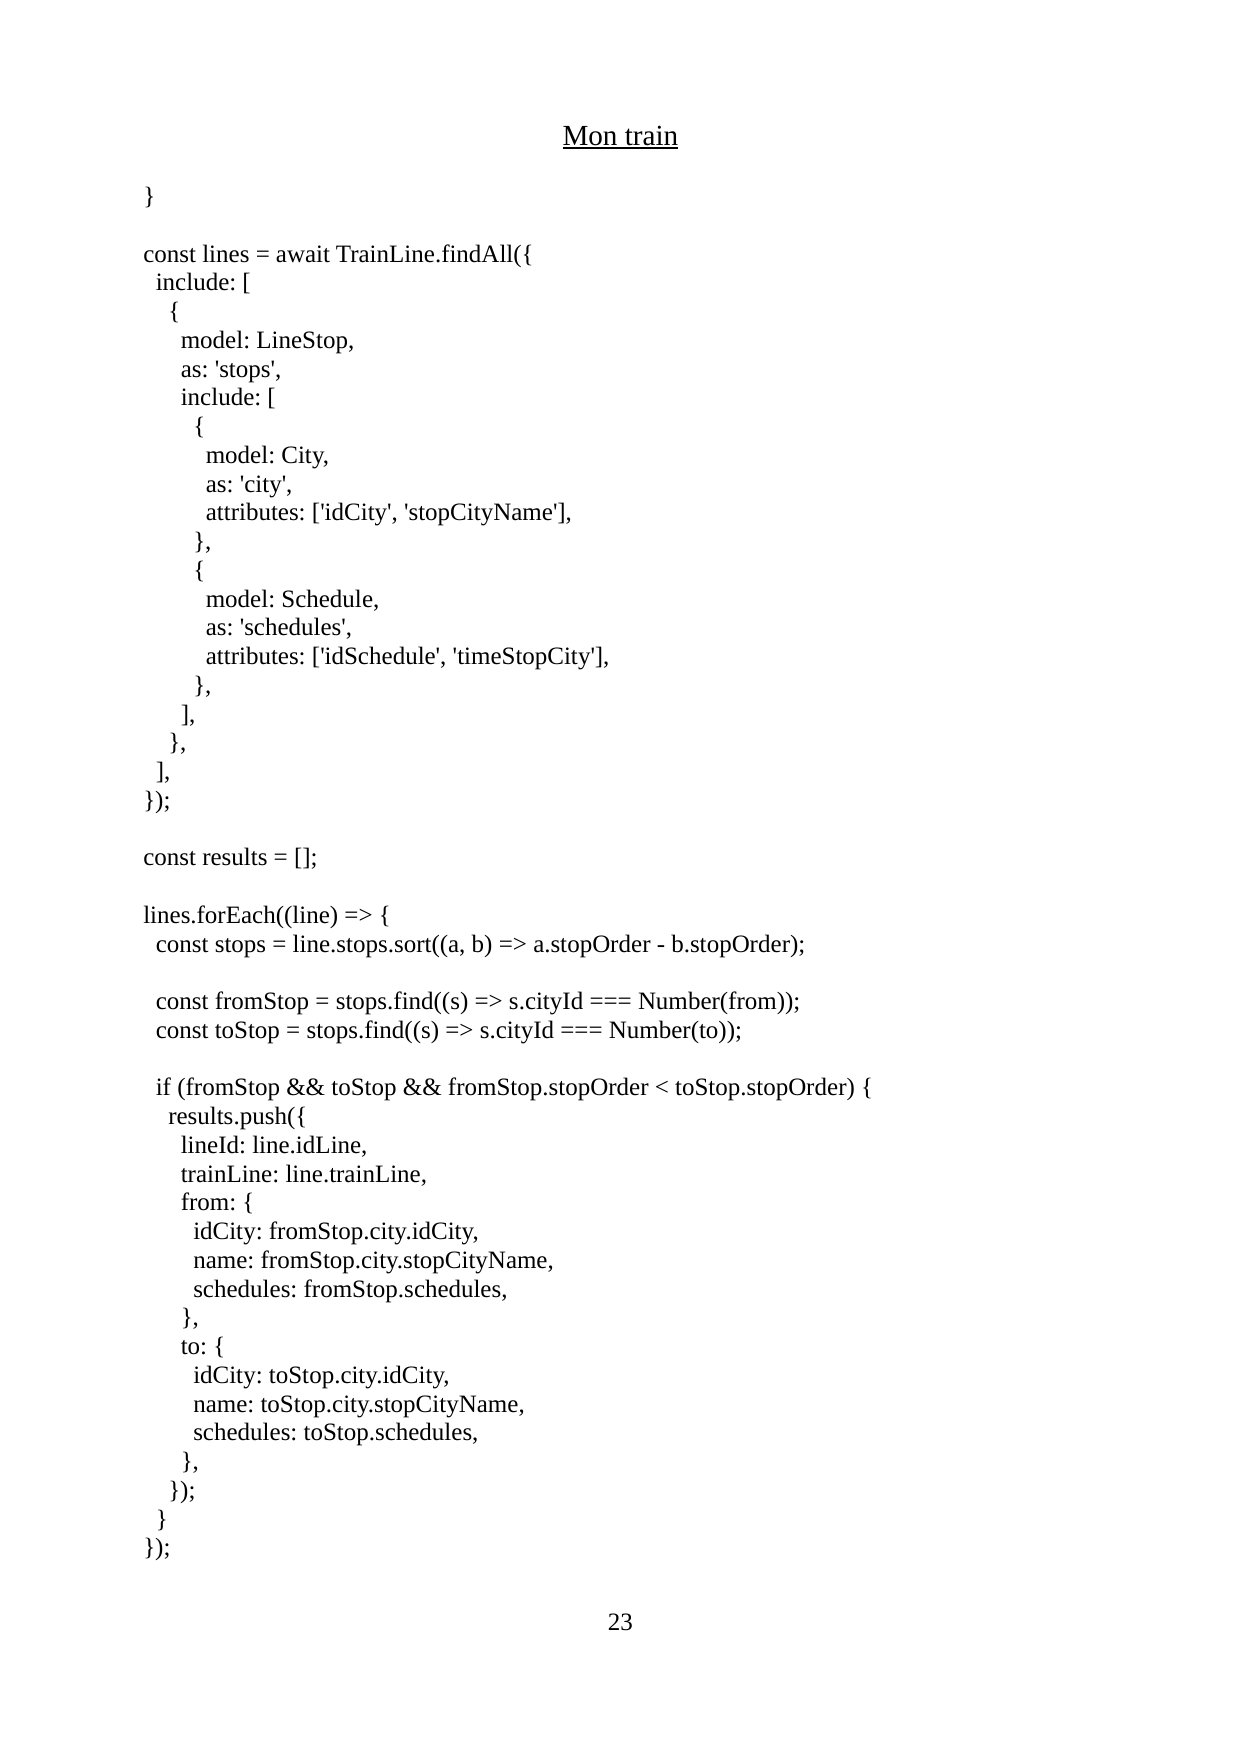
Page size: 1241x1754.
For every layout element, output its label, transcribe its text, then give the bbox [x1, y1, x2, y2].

text to: { [118, 1331, 1122, 1360]
text results.push({ [118, 1101, 1122, 1130]
text { [118, 296, 1122, 325]
text const stops = line.stops.sort((a, b) => a.stopOrder - b.stopOrder); [118, 929, 1122, 957]
text name: toStop.city.stopCityName, [118, 1389, 1122, 1417]
text const lines = await TrainLine.findAll({ [118, 239, 1122, 267]
text as: 'stops', [118, 354, 1122, 382]
text lines.forEach((line) => { [118, 900, 1122, 929]
text } [118, 181, 1122, 210]
text }); [118, 785, 1122, 814]
text }); [118, 1532, 1122, 1561]
text trainLine: line.trainLine, [118, 1159, 1122, 1187]
text }); [118, 1475, 1122, 1504]
text attributes: ['idSchedule', 'timeStopCity'], [118, 641, 1122, 670]
text if (fromStop && toStop && fromStop.stopOrder < toStop.stopOrder) { [118, 1072, 1122, 1101]
text ], [118, 699, 1122, 727]
text ], [118, 756, 1122, 785]
text const toStop = stops.find((s) => s.cityId === Number(to)); [118, 1015, 1122, 1044]
text include: [ [118, 382, 1122, 411]
text schedules: toStop.schedules, [118, 1417, 1122, 1446]
text model: City, [118, 440, 1122, 469]
text }, [118, 727, 1122, 756]
text const fromStop = stops.find((s) => s.cityId === Number(from)); [118, 986, 1122, 1015]
text }, [118, 526, 1122, 555]
text include: [ [118, 267, 1122, 296]
text idCity: fromStop.city.idCity, [118, 1216, 1122, 1245]
text const results = []; [118, 842, 1122, 871]
text name: fromStop.city.stopCityName, [118, 1245, 1122, 1274]
text as: 'city', [118, 469, 1122, 497]
text lineId: line.idLine, [118, 1130, 1122, 1159]
text }, [118, 1302, 1122, 1331]
text { [118, 555, 1122, 584]
text as: 'schedules', [118, 612, 1122, 641]
text { [118, 411, 1122, 440]
text }, [118, 1446, 1122, 1475]
text } [118, 1504, 1122, 1532]
text idCity: toStop.city.idCity, [118, 1360, 1122, 1389]
text }, [118, 670, 1122, 699]
text model: LineStop, [118, 325, 1122, 354]
text from: { [118, 1187, 1122, 1216]
text attributes: ['idCity', 'stopCityName'], [118, 497, 1122, 526]
text model: Schedule, [118, 584, 1122, 612]
text schedules: fromStop.schedules, [118, 1274, 1122, 1302]
